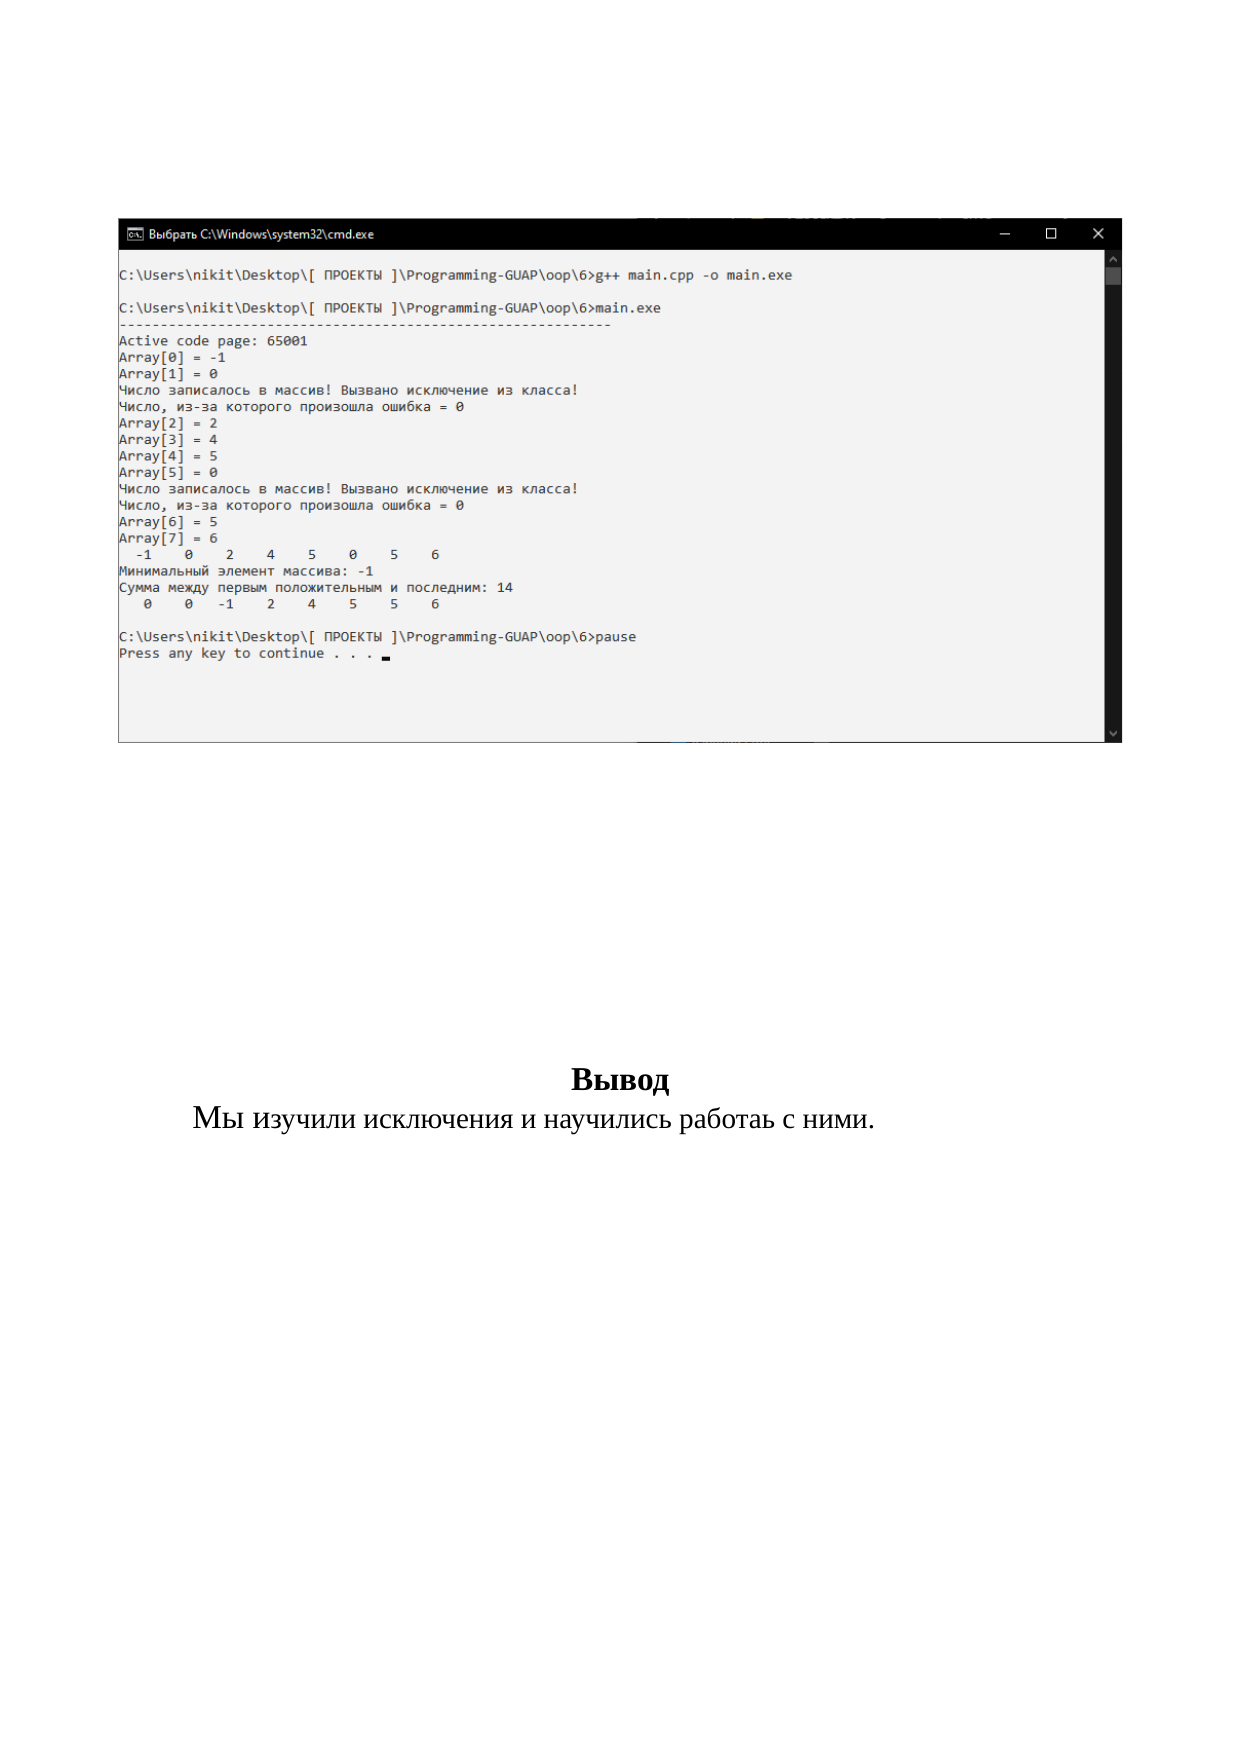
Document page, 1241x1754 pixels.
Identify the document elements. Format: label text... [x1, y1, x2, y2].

text Мы изучили исключения и научились работаь с ними. [118, 1097, 1122, 1136]
text Вывод [118, 1021, 1122, 1097]
